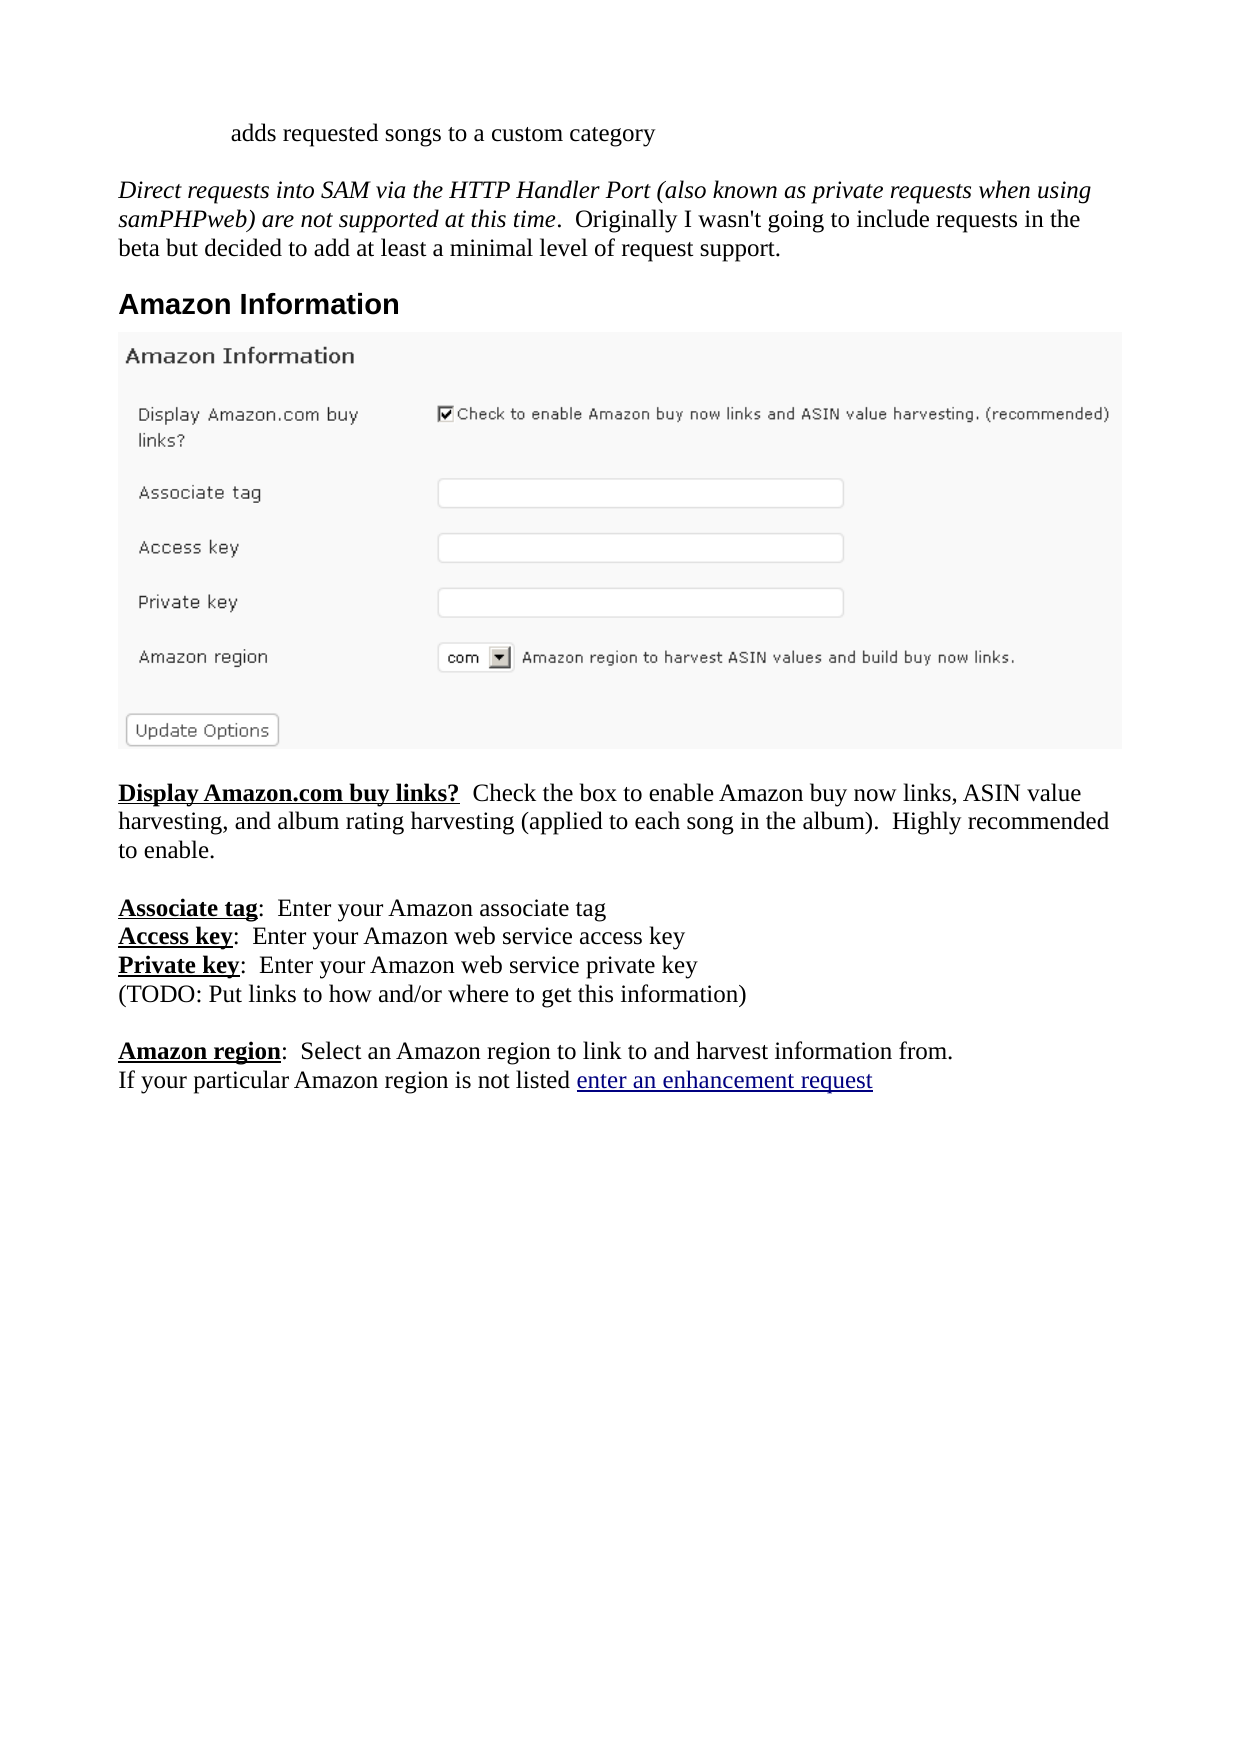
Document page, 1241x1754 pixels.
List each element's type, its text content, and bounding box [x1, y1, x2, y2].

text (TODO: Put links to how and/or where to get this information) [118, 979, 1122, 1008]
text Access key: Enter your Amazon web service access key [118, 921, 1122, 950]
text If your particular Amazon region is not listed enter an enhancement request [118, 1065, 1122, 1094]
text Display Amazon.com buy links? Check the box to enable Amazon buy now links, ASIN value harvesting, and album rating harvesting (applied to each song in the album). Highly recommended to enable. [118, 778, 1122, 864]
text Amazon region: Select an Amazon region to link to and harvest information from. [118, 1036, 1122, 1065]
text Associate tag: Enter your Amazon associate tag [118, 893, 1122, 921]
list adds requested songs to a custom category [193, 118, 1122, 147]
subtitle Amazon Information [118, 287, 1122, 320]
text Direct requests into SAM via the HTTP Handler Port (also known as private requests when using samPHPweb) are not supported at this time. Originally I wasn't going to include requests in the beta but decided to add at least a minimal level of request support. [118, 176, 1122, 262]
text Private key: Enter your Amazon web service private key [118, 950, 1122, 979]
